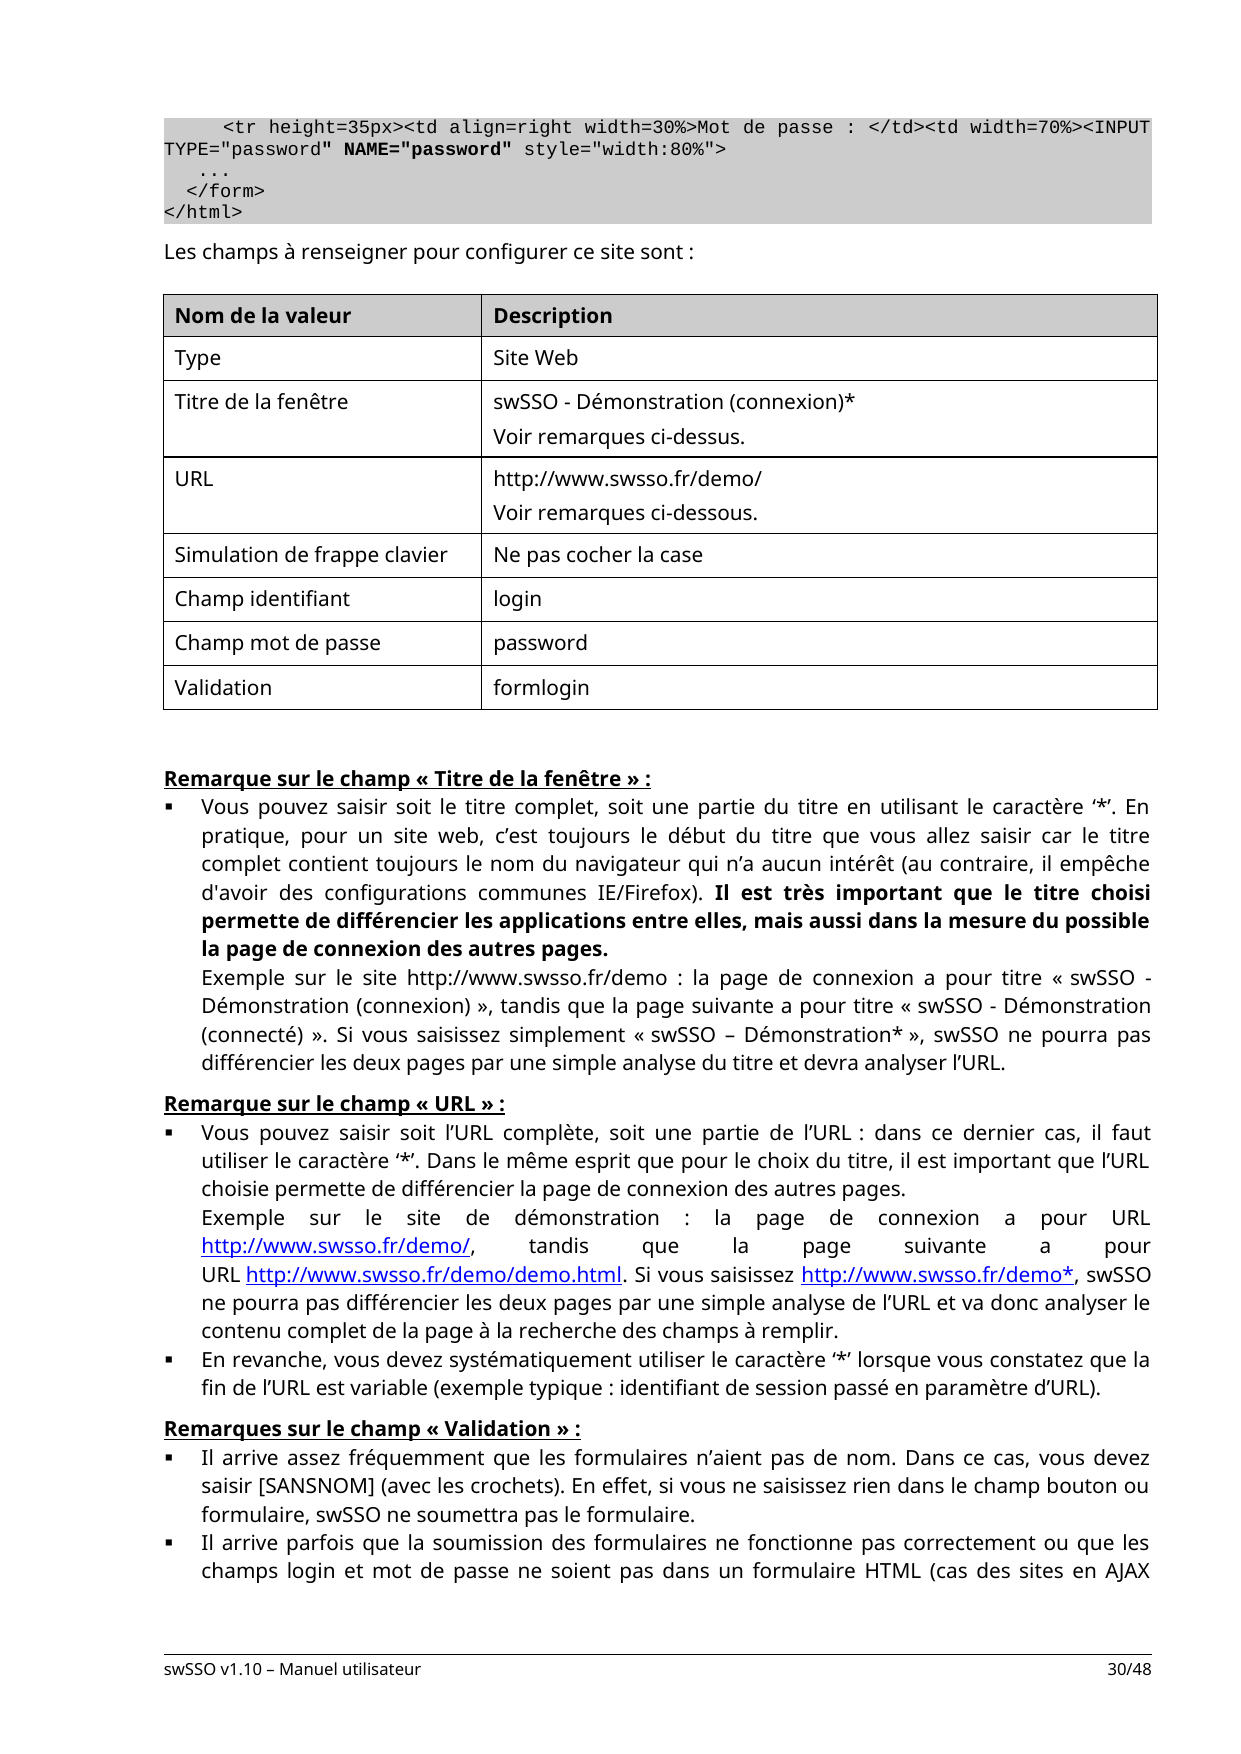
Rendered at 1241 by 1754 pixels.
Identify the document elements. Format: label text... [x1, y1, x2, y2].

text ... [164, 161, 1152, 182]
text Remarque sur le champ « URL » : [164, 1089, 1152, 1118]
table_cell Type [164, 337, 481, 380]
table_header Description [482, 295, 1157, 336]
list Il arrive assez fréquemment que les formulaires n’aient pas de nom. Dans ce cas, vous devez saisir [SANSNOM] (avec les crochets). En effet, si vous ne saisissez rien dans le champ bouton ou formulaire, swSSO ne soumettra pas le formulaire. [164, 1443, 1152, 1528]
text </html> [164, 203, 1152, 224]
table_cell Titre de la fenêtre [164, 381, 481, 456]
list Vous pouvez saisir soit l’URL complète, soit une partie de l’URL : dans ce dernier cas, il faut utiliser le caractère ‘*’. Dans le même esprit que pour le choix du titre, il est important que l’URL choisie permette de différencier la page de connexion des autres pages. [164, 1118, 1152, 1203]
table_cell Validation [164, 666, 481, 709]
text Exemple sur le site http://www.swsso.fr/demo : la page de connexion a pour titre « swSSO - Démonstration (connexion) », tandis que la page suivante a pour titre « swSSO - Démonstration (connecté) ». Si vous saisissez simplement « swSSO – Démonstration* », swSSO ne pourra pas différencier les deux pages par une simple analyse du titre et devra analyser l’URL. [201, 963, 1152, 1077]
text <tr height=35px><td align=right width=30%>Mot de passe : </td><td width=70%><INPUT TYPE="password" NAME="password" style="width:80%"> [164, 118, 1152, 161]
text Remarques sur le champ « Validation » : [164, 1414, 1152, 1443]
table_cell http://www.swsso.fr/demo/ Voir remarques ci-dessous. [482, 458, 1157, 533]
table_cell swSSO - Démonstration (connexion)* Voir remarques ci-dessus. [482, 381, 1157, 456]
text Les champs à renseigner pour configurer ce site sont : [164, 237, 1152, 265]
table_cell login [482, 578, 1157, 621]
table_header Nom de la valeur [164, 295, 481, 336]
list Vous pouvez saisir soit le titre complet, soit une partie du titre en utilisant le caractère ‘*’. En pratique, pour un site web, c’est toujours le début du titre que vous allez saisir car le titre complet contient toujours le nom du navigateur qui n’a aucun intérêt (au contraire, il empêche d'avoir des configurations communes IE/Firefox). Il est très important que le titre choisi permette de différencier les applications entre elles, mais aussi dans la mesure du possible la page de connexion des autres pages. [164, 792, 1152, 963]
list Il arrive parfois que la soumission des formulaires ne fonctionne pas correctement ou que les champs login et mot de passe ne soient pas dans un formulaire HTML (cas des sites en AJAX [164, 1528, 1152, 1585]
text Exemple sur le site de démonstration : la page de connexion a pour URL http://www.swsso.fr/demo/, tandis que la page suivante a pour URL http://www.swsso.fr/demo/demo.html. Si vous saisissez http://www.swsso.fr/demo*, swSSO ne pourra pas différencier les deux pages par une simple analyse de l’URL et va donc analyser le contenu complet de la page à la recherche des champs à remplir. [201, 1203, 1152, 1345]
table_cell Champ mot de passe [164, 622, 481, 665]
list En revanche, vous devez systématiquement utiliser le caractère ‘*’ lorsque vous constatez que la fin de l’URL est variable (exemple typique : identifiant de session passé en paramètre d’URL). [164, 1345, 1152, 1402]
text </form> [164, 182, 1152, 203]
table_cell Ne pas cocher la case [482, 534, 1157, 577]
table_cell formlogin [482, 666, 1157, 709]
table_cell Site Web [482, 337, 1157, 380]
text Remarque sur le champ « Titre de la fenêtre » : [164, 764, 1152, 792]
table_cell password [482, 622, 1157, 665]
table_cell Simulation de frappe clavier [164, 534, 481, 577]
table_cell Champ identifiant [164, 578, 481, 621]
table_cell URL [164, 458, 481, 533]
